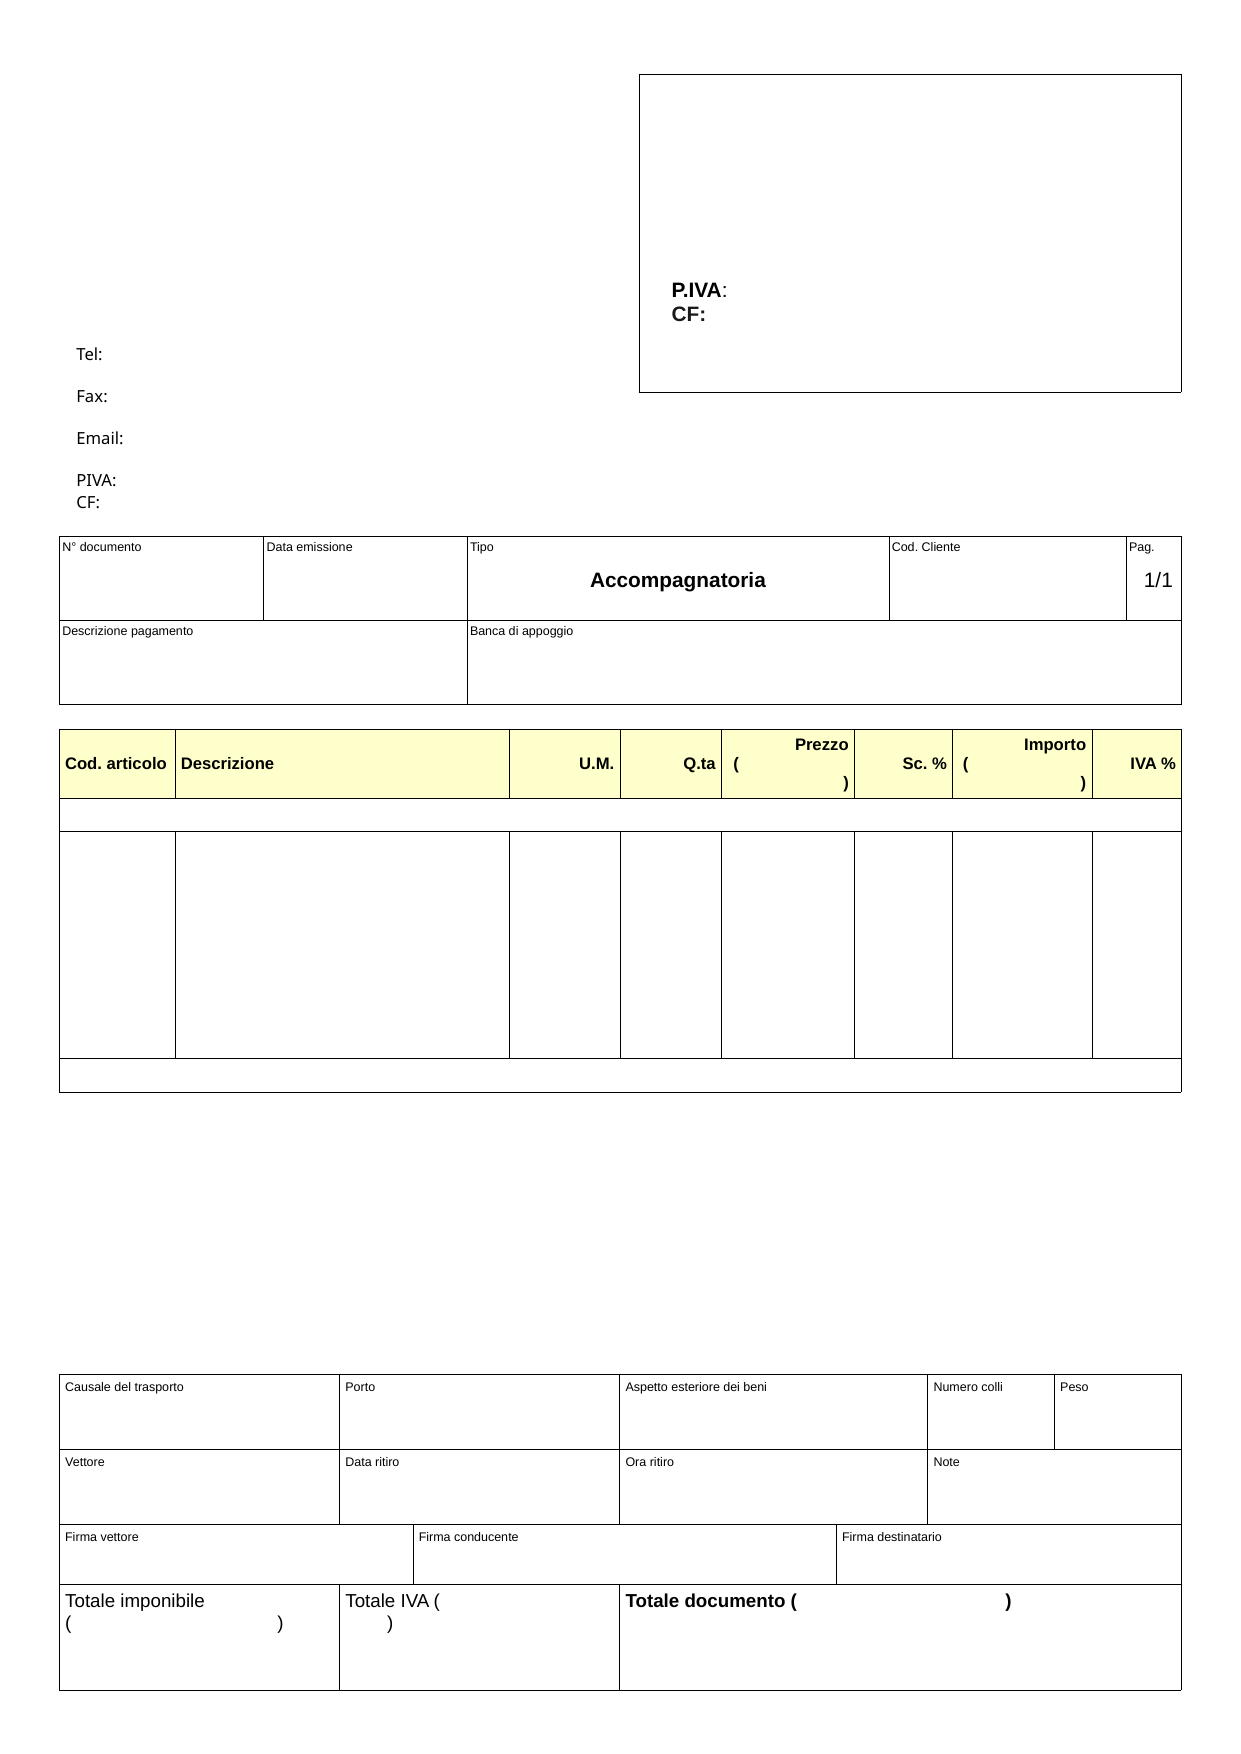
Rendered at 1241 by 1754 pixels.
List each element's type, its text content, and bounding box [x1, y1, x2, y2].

table_cell <line.invoice_line_tax_id and line.invoice_line_tax_id[0].description or ''> [1093, 832, 1181, 1058]
table_cell <formatLang(line.price_unit) or ''> [722, 832, 854, 1058]
table_cell <line.product_id and line.product_id.code or ''> [60, 832, 175, 1058]
table_header Q.ta [621, 730, 721, 798]
table_header Cod. articolo [60, 730, 175, 798]
table_cell <formatLang(line.quantity) or 0.00> [621, 832, 721, 1058]
table_header Prezzo (<o.currency_id.name or ''>) [722, 730, 854, 798]
table_cell <line.discount and (formatLang(line.discount) +'%') or ''> [855, 832, 952, 1058]
table_header Importo (<o.currency_id.name or ''>) [953, 730, 1092, 798]
table_cell </for> [60, 1059, 1181, 1092]
table_cell <for each="line in o.invoice_line"> [60, 799, 1181, 831]
table_cell <formatLang(line.price_subtotal) or ''> [953, 832, 1092, 1058]
table_header Sc. % [855, 730, 952, 798]
table_header Descrizione [176, 730, 509, 798]
table_header U.M. [510, 730, 620, 798]
table_header IVA % [1093, 730, 1181, 798]
table_cell <line.uos_id and line.uos_id.name or ''> [510, 832, 620, 1058]
table_cell <line.name or ''> [176, 832, 509, 1058]
